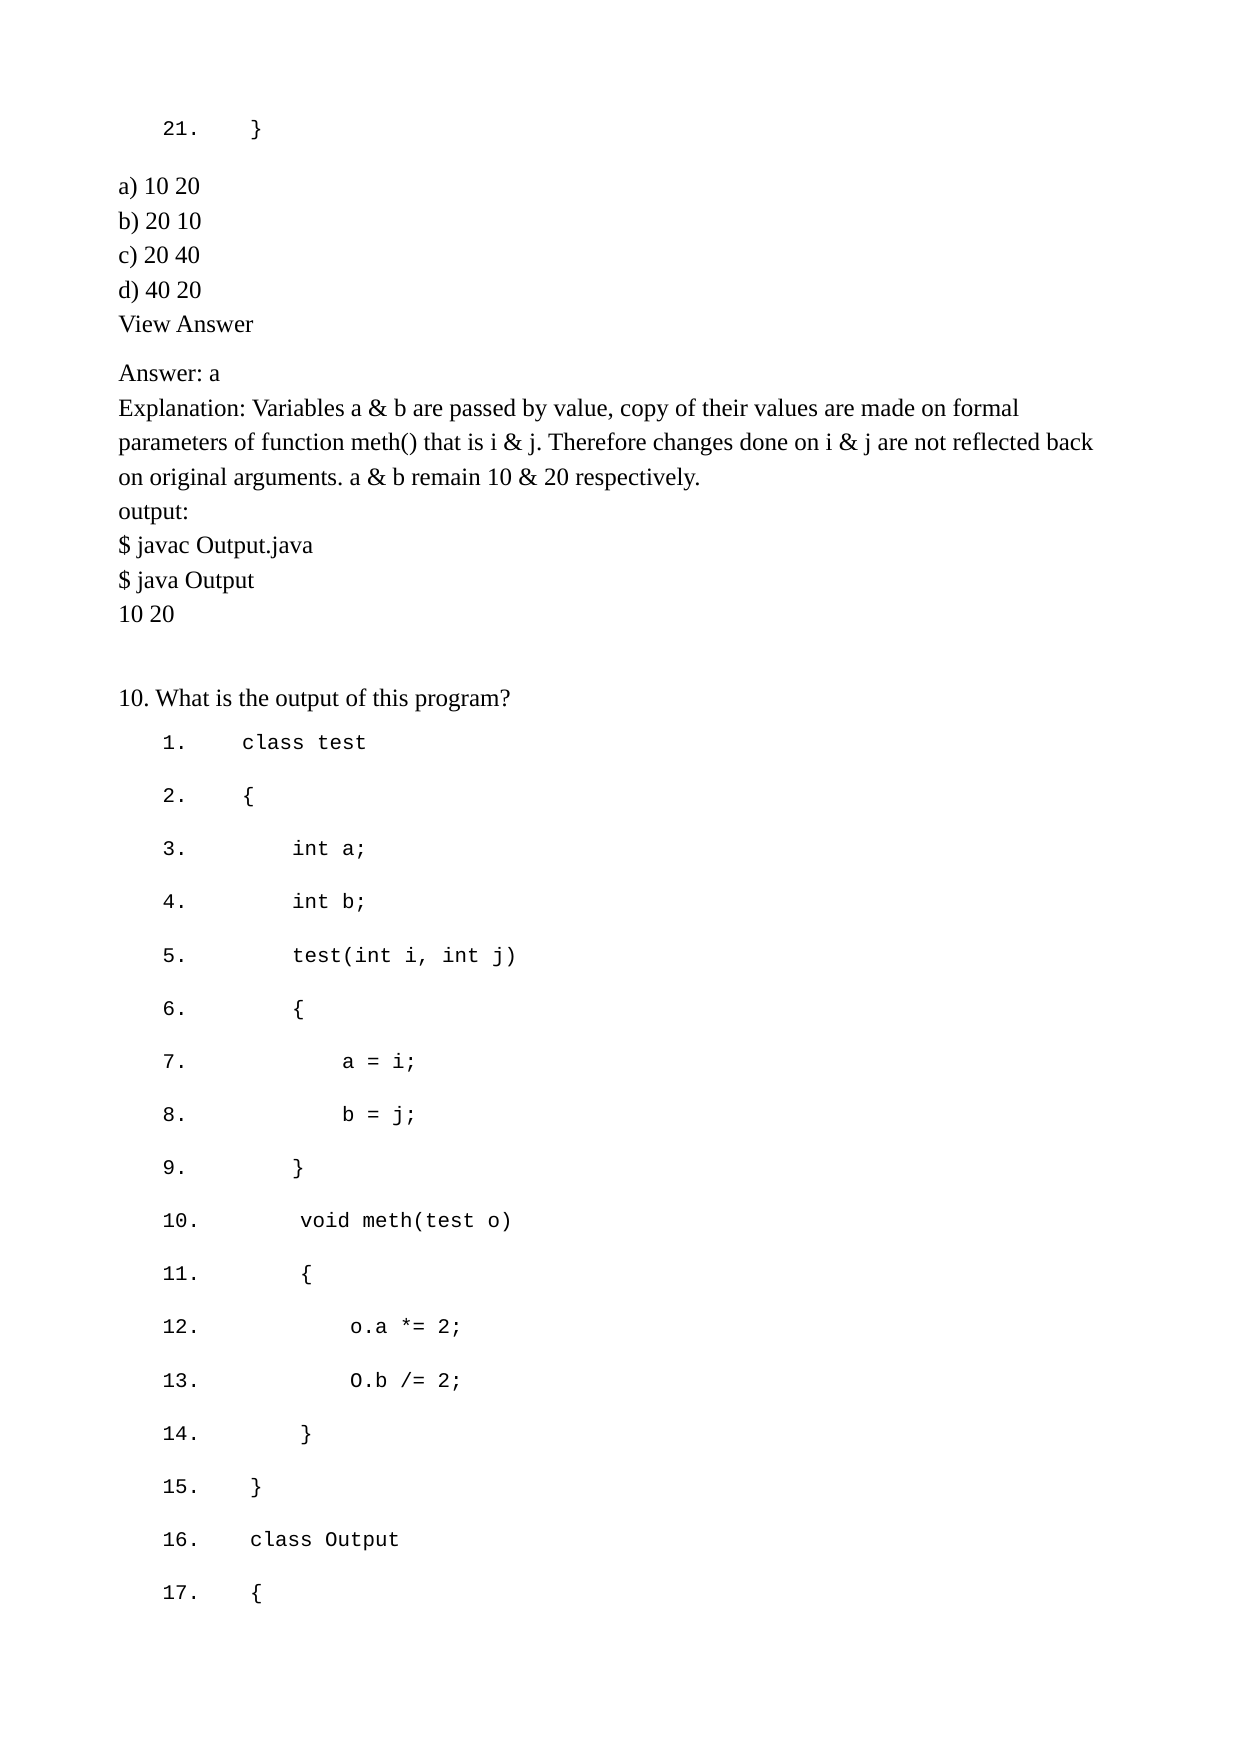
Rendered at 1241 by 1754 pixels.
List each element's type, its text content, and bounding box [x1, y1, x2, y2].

list } [162, 1476, 1122, 1499]
list { [162, 1582, 1122, 1606]
list } [162, 1157, 1122, 1181]
text 10. What is the output of this program? [118, 683, 1122, 712]
list class test [162, 732, 1122, 756]
list a = i; [162, 1051, 1122, 1074]
list class Output [162, 1529, 1122, 1553]
list O.b /= 2; [162, 1370, 1122, 1393]
list } [162, 1423, 1122, 1446]
list } [162, 118, 1122, 142]
list void meth(test o) [162, 1210, 1122, 1234]
list int b; [162, 892, 1122, 915]
list int a; [162, 838, 1122, 862]
list test(int i, int j) [162, 945, 1122, 968]
list { [162, 998, 1122, 1021]
text a) 10 20 b) 20 10 c) 20 40 d) 40 20 View Answer [118, 171, 1122, 338]
text Answer: a Explanation: Variables a & b are passed by value, copy of their values are made on formal parameters of function meth() that is i & j. Therefore changes done on i & j are not reflected back on original arguments. a & b remain 10 & 20 respectively. output: $ javac Output.java $ java Output 10 20 [118, 358, 1122, 663]
list b = j; [162, 1104, 1122, 1128]
list { [162, 785, 1122, 809]
list { [162, 1263, 1122, 1287]
list o.a *= 2; [162, 1317, 1122, 1340]
